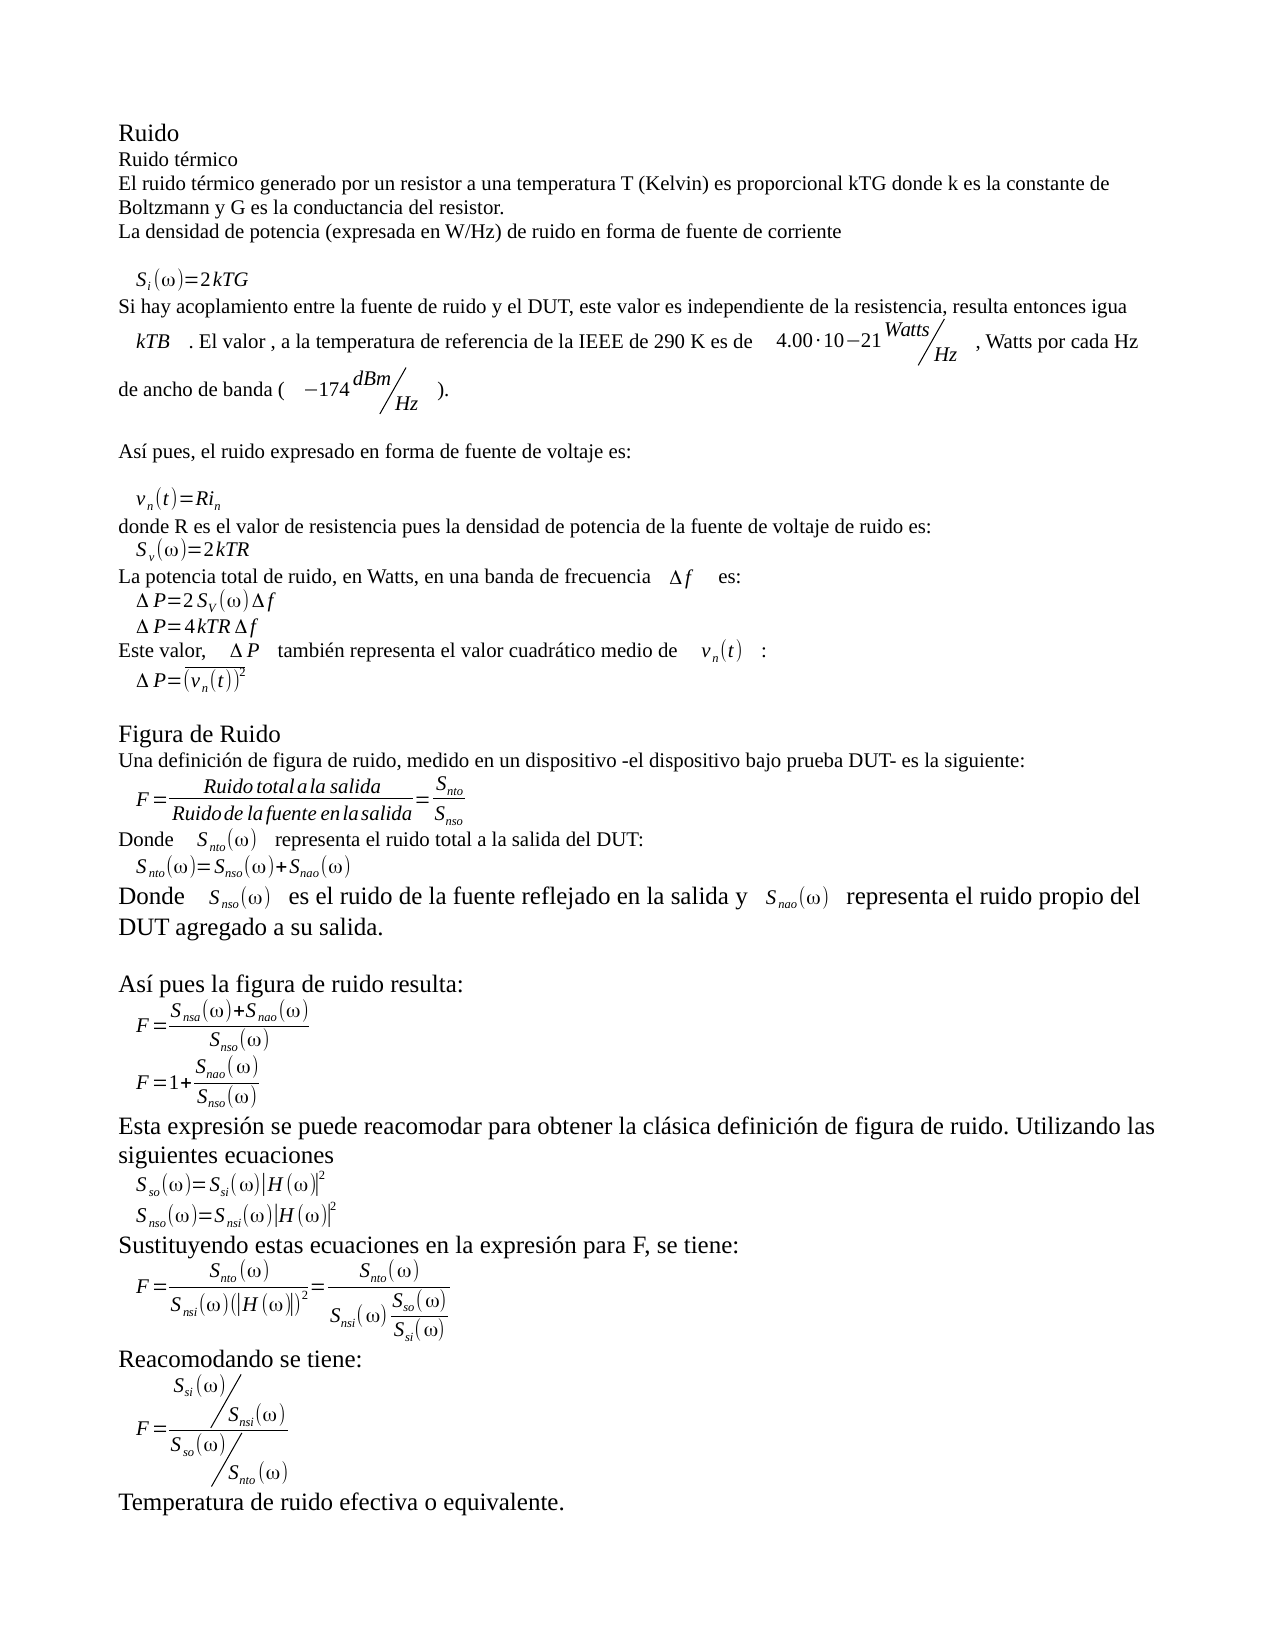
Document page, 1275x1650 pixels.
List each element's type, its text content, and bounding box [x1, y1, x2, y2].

text Reacomodando se tiene: [118, 1344, 1157, 1373]
text Ruido [118, 118, 1157, 147]
text Sustituyendo estas ecuaciones en la expresión para F, se tiene: [118, 1230, 1157, 1259]
text La potencia total de ruido, en Watts, en una banda de frecuencia es: [118, 564, 1157, 588]
text Así pues, el ruido expresado en forma de fuente de voltaje es: [118, 439, 1157, 463]
text Si hay acoplamiento entre la fuente de ruido y el DUT, este valor es independiente de la resistencia, resulta entonces igua. El valor , a la temperatura de referencia de la IEEE de 290 K es de , Watts por cada Hz de ancho de banda (). [118, 294, 1157, 415]
text Este valor, también representa el valor cuadrático medio de : [118, 638, 1157, 665]
text La densidad de potencia (expresada en W/Hz) de ruido en forma de fuente de corriente [118, 219, 1157, 243]
text donde R es el valor de resistencia pues la densidad de potencia de la fuente de voltaje de ruido es: [118, 514, 1157, 538]
text El ruido térmico generado por un resistor a una temperatura T (Kelvin) es proporcional kTG donde k es la constante de Boltzmann y G es la conductancia del resistor. [118, 171, 1157, 219]
text Donde es el ruido de la fuente reflejado en la salida yrepresenta el ruido propio del DUT agregado a su salida. [118, 881, 1157, 941]
text Ruido térmico [118, 147, 1157, 171]
text Así pues la figura de ruido resulta: [118, 969, 1157, 998]
text Esta expresión se puede reacomodar para obtener la clásica definición de figura de ruido. Utilizando las siguientes ecuaciones [118, 1111, 1157, 1168]
text Figura de Ruido [118, 719, 1157, 748]
text Donde representa el ruido total a la salida del DUT: [118, 827, 1157, 854]
text Una definición de figura de ruido, medido en un dispositivo -el dispositivo bajo prueba DUT- es la siguiente: [118, 748, 1157, 772]
text Temperatura de ruido efectiva o equivalente. [118, 1487, 1157, 1516]
